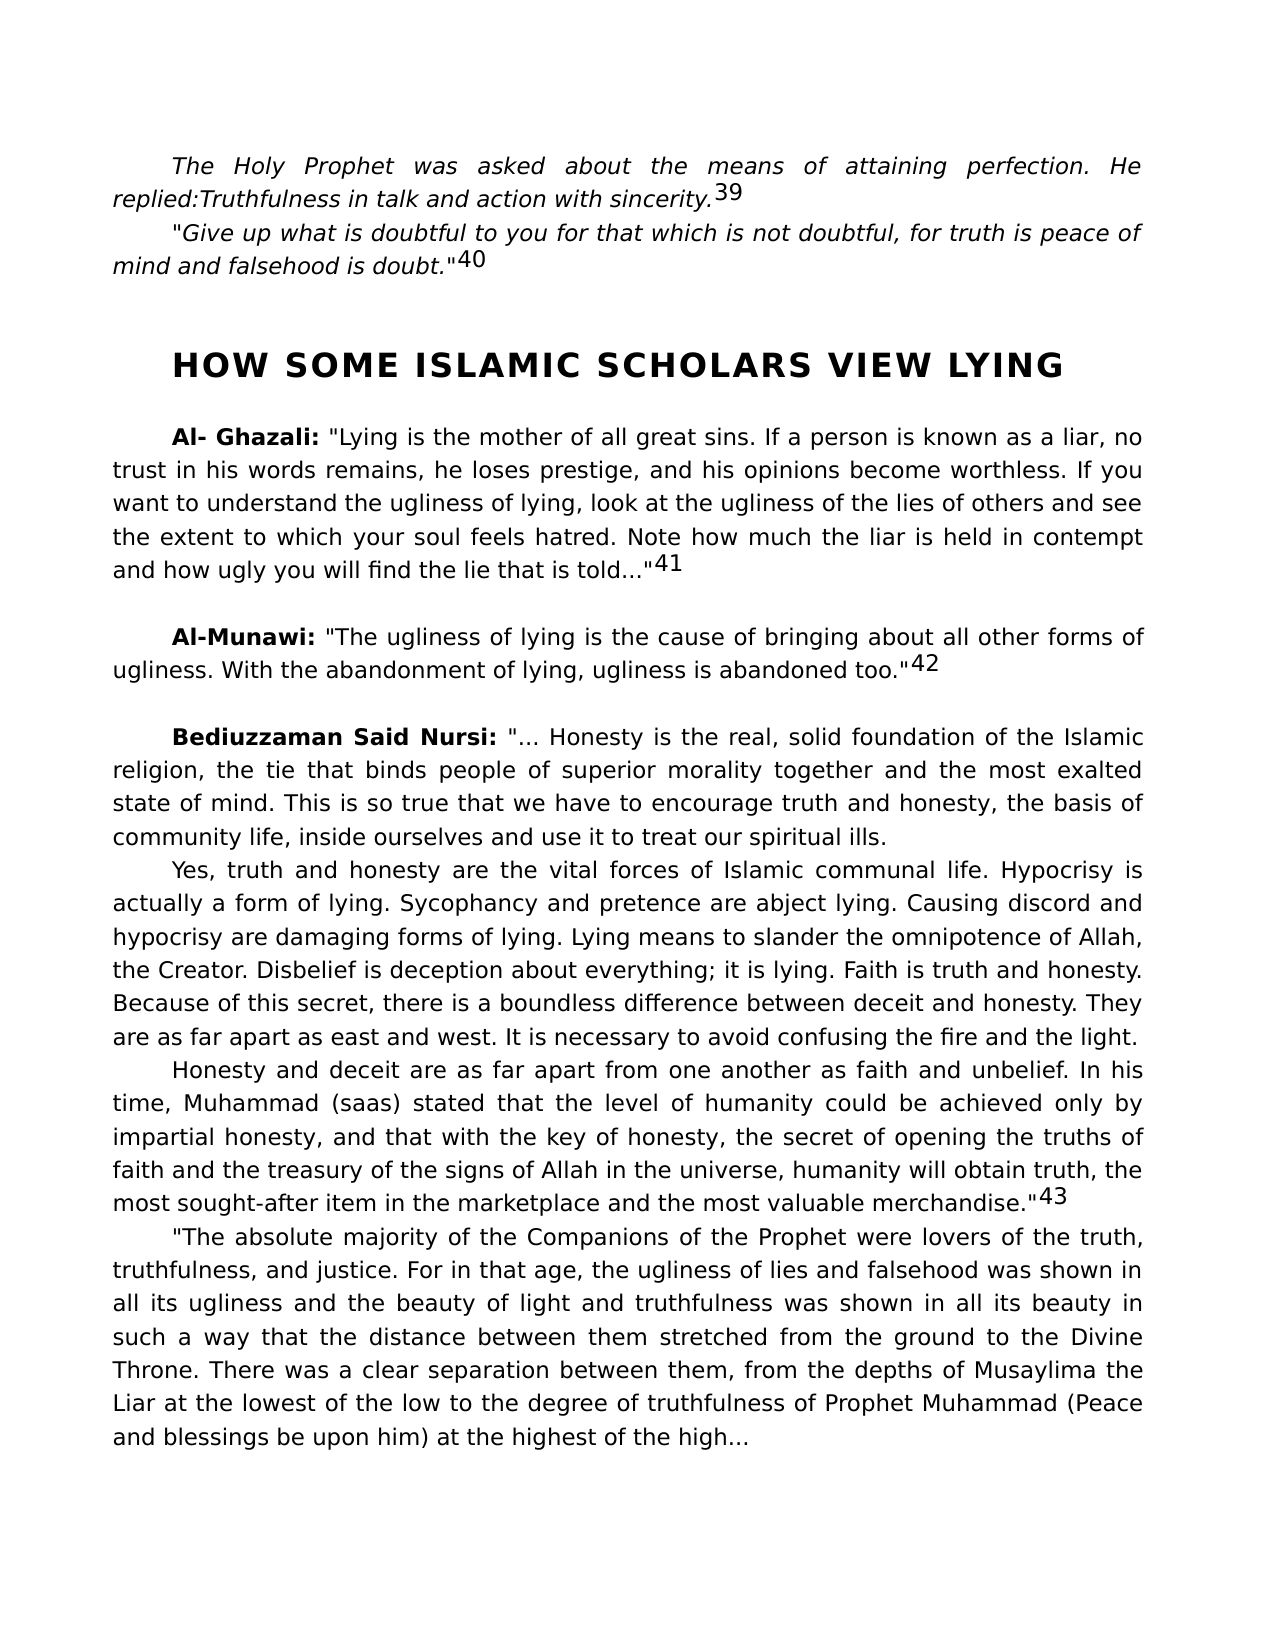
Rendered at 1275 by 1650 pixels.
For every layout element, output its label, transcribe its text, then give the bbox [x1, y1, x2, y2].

text Al-Munawi: "The ugliness of lying is the cause of bringing about all other forms of ugliness. With the abandonment of lying, ugliness is abandoned too."42 [112, 618, 1145, 685]
text "Give up what is doubtful to you for that which is not doubtful, for truth is peace of mind and falsehood is doubt."40 [112, 214, 1145, 281]
text Honesty and deceit are as far apart from one another as faith and unbelief. In his time, Muhammad (saas) stated that the level of humanity could be achieved only by impartial honesty, and that with the key of honesty, the secret of opening the truths of faith and the treasury of the signs of Allah in the universe, humanity will obtain truth, the most sought-after item in the marketplace and the most valuable merchandise."43 [112, 1052, 1145, 1218]
text HOW SOME ISLAMIC SCHOLARS VIEW LYING [112, 348, 1145, 385]
text Al- Ghazali: "Lying is the mother of all great sins. If a person is known as a liar, no trust in his words remains, he loses prestige, and his opinions become worthless. If you want to understand the ugliness of lying, look at the ugliness of the lies of others and see the extent to which your soul feels hatred. Note how much the liar is held in contempt and how ugly you will find the lie that is told..."41 [112, 418, 1145, 585]
text Bediuzzaman Said Nursi: "... Honesty is the real, solid foundation of the Islamic religion, the tie that binds people of superior morality together and the most exalted state of mind. This is so true that we have to encourage truth and honesty, the basis of community life, inside ourselves and use it to treat our spiritual ills. [112, 718, 1145, 852]
text "The absolute majority of the Companions of the Prophet were lovers of the truth, truthfulness, and justice. For in that age, the ugliness of lies and falsehood was shown in all its ugliness and the beauty of light and truthfulness was shown in all its beauty in such a way that the distance between them stretched from the ground to the Divine Throne. There was a clear separation between them, from the depths of Musaylima the Liar at the lowest of the low to the degree of truthfulness of Prophet Muhammad (Peace and blessings be upon him) at the highest of the high... [112, 1218, 1145, 1452]
text Yes, truth and honesty are the vital forces of Islamic communal life. Hypocrisy is actually a form of lying. Sycophancy and pretence are abject lying. Causing discord and hypocrisy are damaging forms of lying. Lying means to slander the omnipotence of Allah, the Creator. Disbelief is deception about everything; it is lying. Faith is truth and honesty. Because of this secret, there is a boundless difference between deceit and honesty. They are as far apart as east and west. It is necessary to avoid confusing the fire and the light. [112, 852, 1145, 1052]
text The Holy Prophet was asked about the means of attaining perfection. He replied:Truthfulness in talk and action with sincerity.39 [112, 148, 1145, 214]
